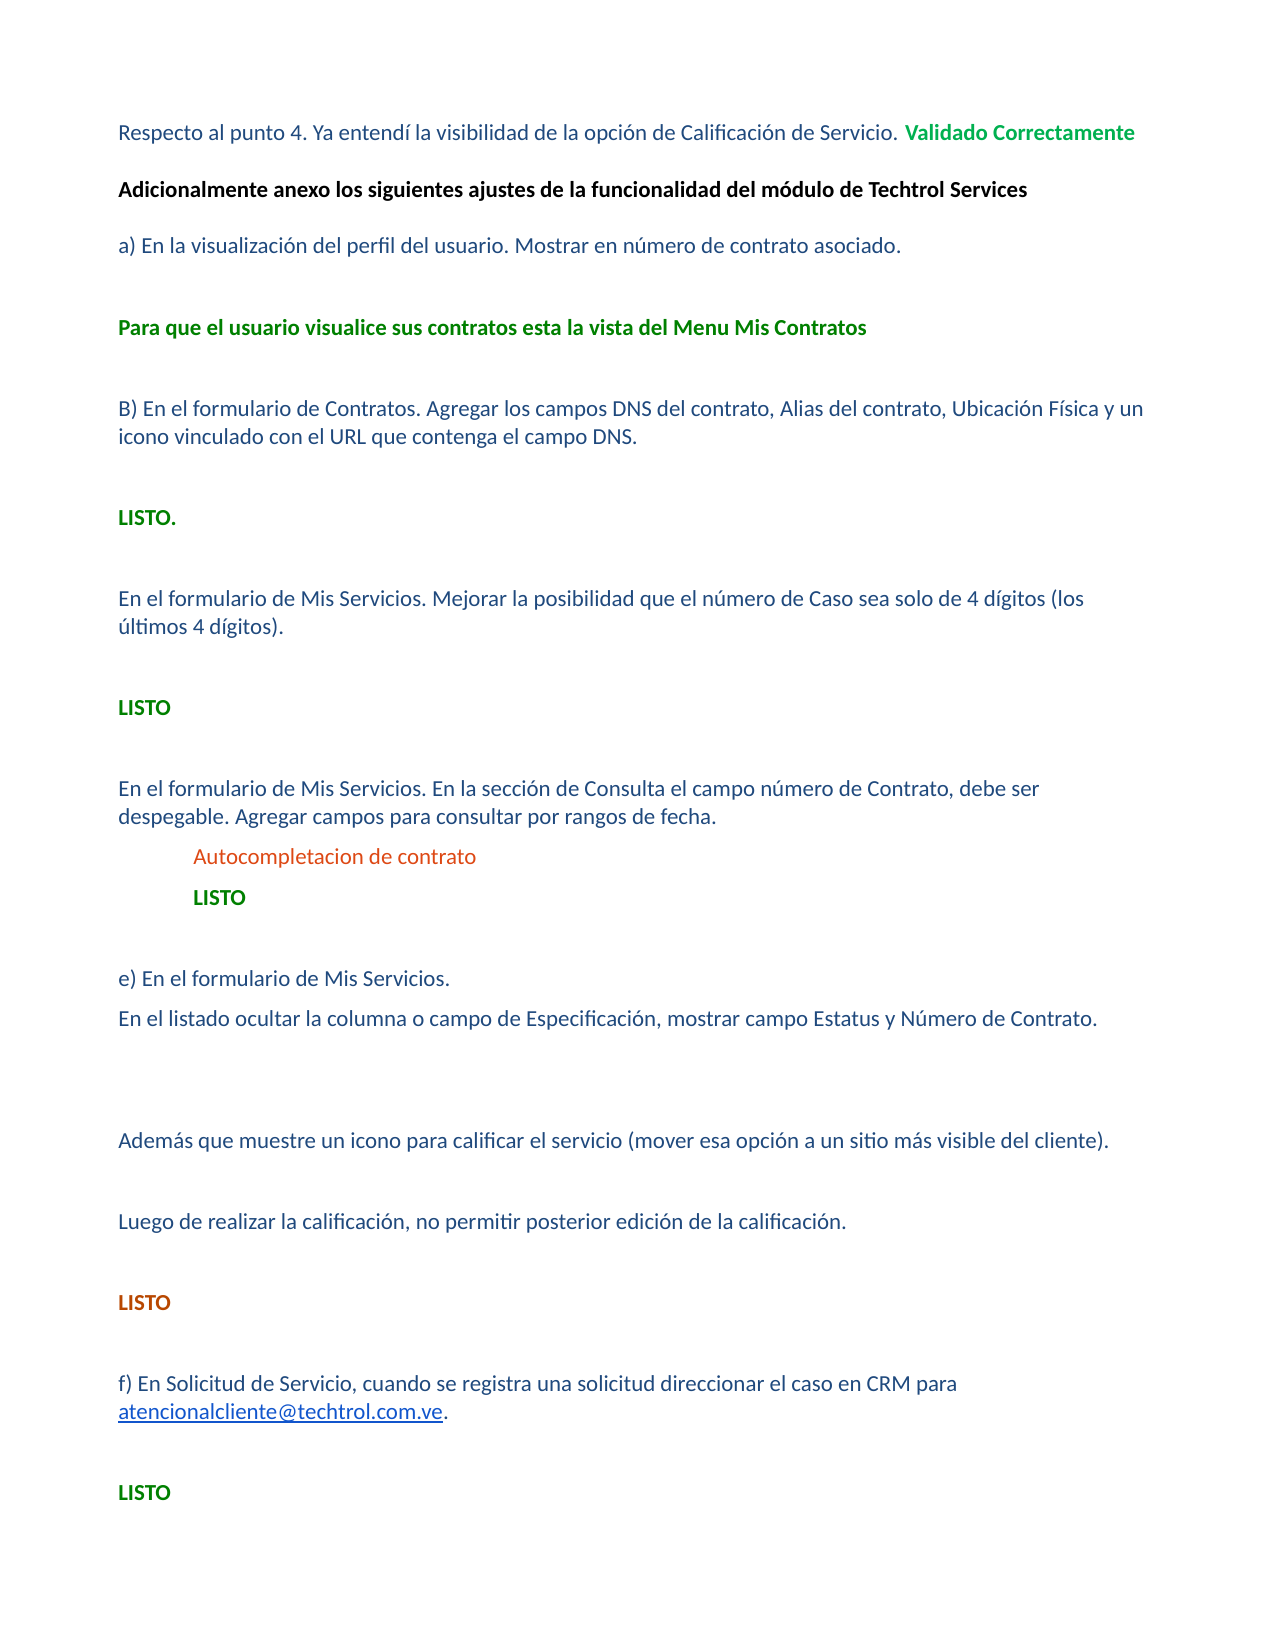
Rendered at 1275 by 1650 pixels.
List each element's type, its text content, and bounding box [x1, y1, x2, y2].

text Para que el usuario visualice sus contratos esta la vista del Menu Mis Contratos [118, 313, 1157, 341]
list En el formulario de Mis Servicios. En la sección de Consulta el campo número de Contrato, debe ser despegable. Agregar campos para consultar por rangos de fecha. [118, 774, 1157, 830]
text Luego de realizar la calificación, no permitir posterior edición de la calificación. [118, 1207, 1157, 1235]
text En el listado ocultar la columna o campo de Especificación, mostrar campo Estatus y Número de Contrato. [118, 1004, 1157, 1033]
text e) En el formulario de Mis Servicios. [118, 964, 1157, 992]
text Adicionalmente anexo los siguientes ajustes de la funcionalidad del módulo de Techtrol Services [118, 175, 1157, 203]
text LISTO [118, 693, 1157, 721]
list LISTO [156, 883, 1157, 911]
text Además que muestre un icono para calificar el servicio (mover esa opción a un sitio más visible del cliente). [118, 1126, 1157, 1154]
text LISTO. [118, 503, 1157, 531]
text LISTO [118, 1478, 1157, 1506]
list En el formulario de Mis Servicios. Mejorar la posibilidad que el número de Caso sea solo de 4 dígitos (los últimos 4 dígitos). [118, 584, 1157, 640]
text a) En la visualización del perfil del usuario. Mostrar en número de contrato asociado. [118, 232, 1157, 260]
text Respecto al punto 4. Ya entendí la visibilidad de la opción de Calificación de Servicio. Validado Correctamente [118, 118, 1157, 146]
text B) En el formulario de Contratos. Agregar los campos DNS del contrato, Alias del contrato, Ubicación Física y un icono vinculado con el URL que contenga el campo DNS. [118, 394, 1157, 450]
text f) En Solicitud de Servicio, cuando se registra una solicitud direccionar el caso en CRM para atencionalcliente@techtrol.com.ve. [118, 1369, 1157, 1425]
list LISTO [118, 1288, 1157, 1316]
list Autocompletacion de contrato [156, 842, 1157, 871]
